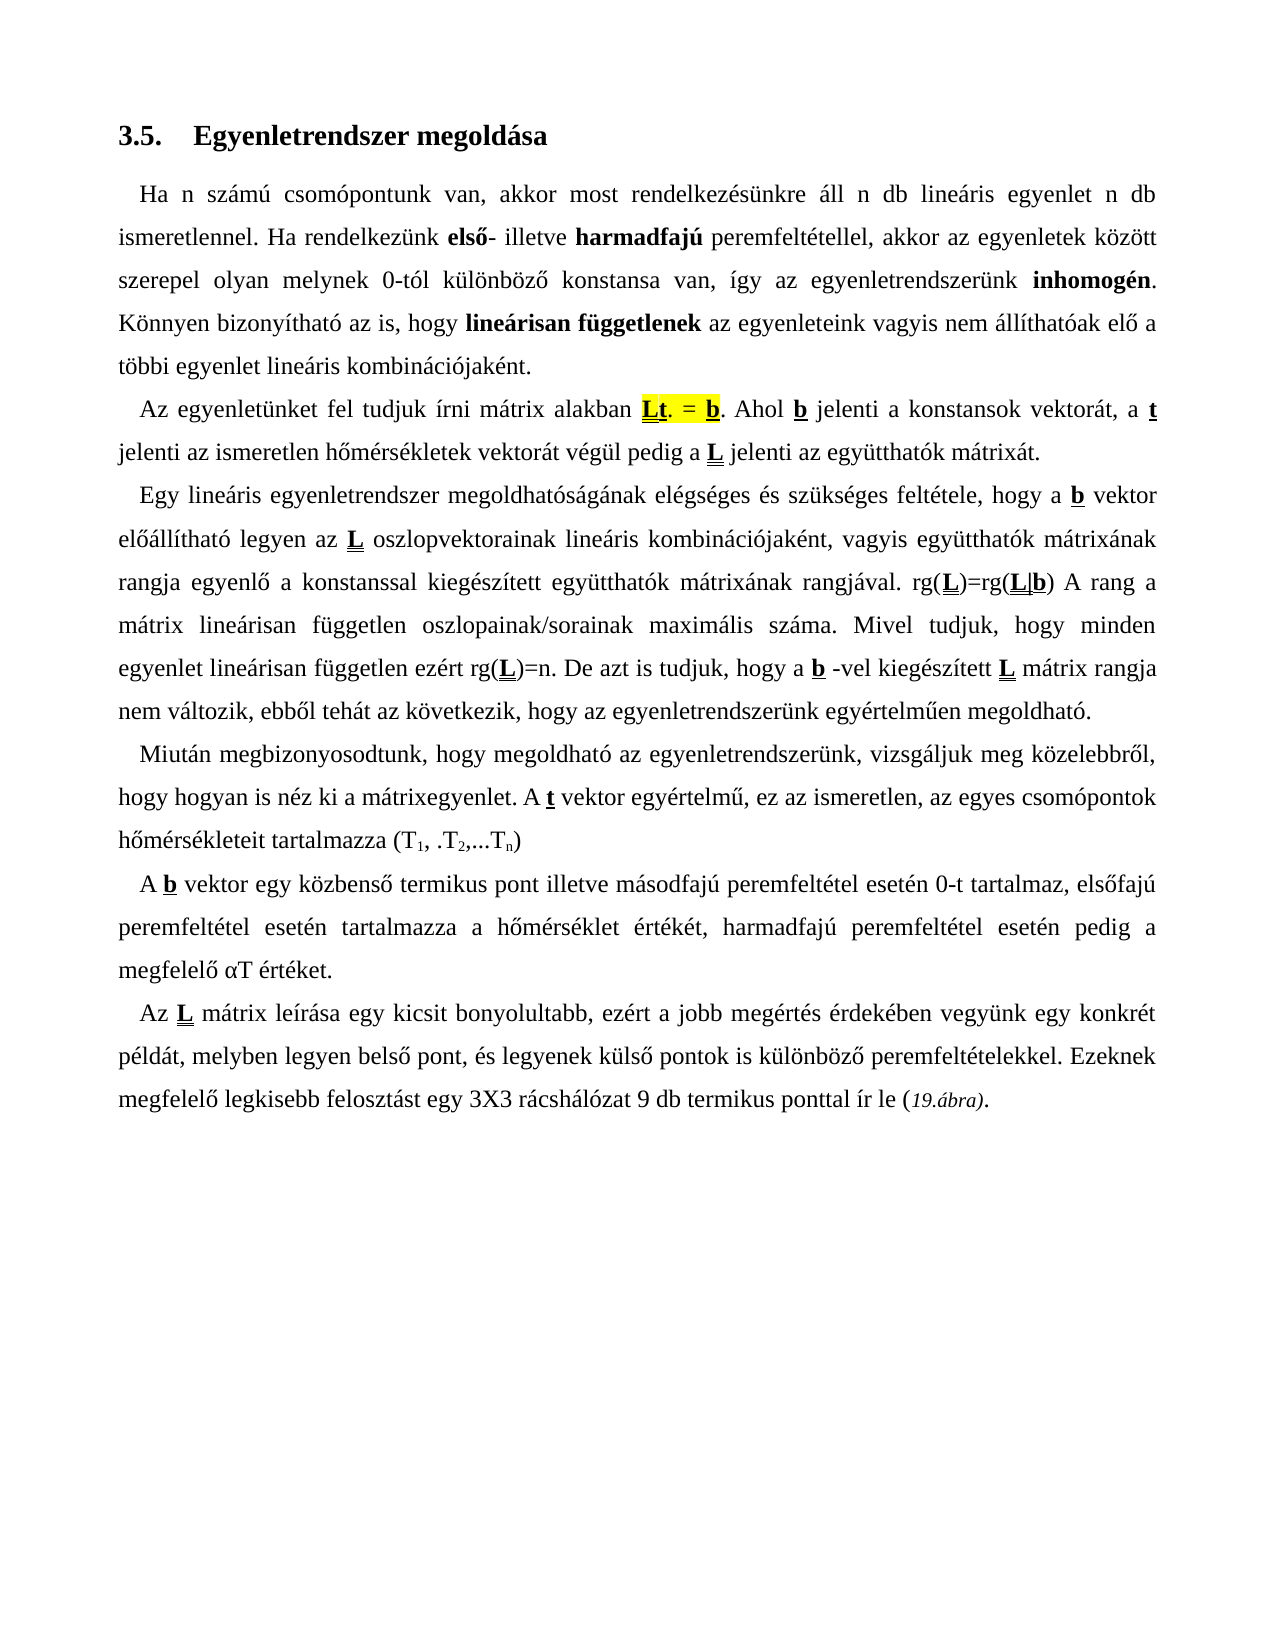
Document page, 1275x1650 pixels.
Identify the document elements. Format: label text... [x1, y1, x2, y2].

text Egy lineáris egyenletrendszer megoldhatóságának elégséges és szükséges feltétele, hogy a b vektor előállítható legyen az L oszlopvektorainak lineáris kombinációjaként, vagyis együtthatók mátrixának rangja egyenlő a konstanssal kiegészített együtthatók mátrixának rangjával. rg(L)=rg(L|b) A rang a mátrix lineárisan független oszlopainak/sorainak maximális száma. Mivel tudjuk, hogy minden egyenlet lineárisan független ezért rg(L)=n. De azt is tudjuk, hogy a b -vel kiegészített L mátrix rangja nem változik, ebből tehát az következik, hogy az egyenletrendszerünk egyértelműen megoldható. [118, 481, 1157, 725]
text Ha n számú csomópontunk van, akkor most rendelkezésünkre áll n db lineáris egyenlet n db ismeretlennel. Ha rendelkezünk első- illetve harmadfajú peremfeltétellel, akkor az egyenletek között szerepel olyan melynek 0-tól különböző konstansa van, így az egyenletrendszerünk inhomogén. Könnyen bizonyítható az is, hogy lineárisan függetlenek az egyenleteink vagyis nem állíthatóak elő a többi egyenlet lineáris kombinációjaként. [118, 179, 1157, 380]
text Miután megbizonyosodtunk, hogy megoldható az egyenletrendszerünk, vizsgáljuk meg közelebbről, hogy hogyan is néz ki a mátrixegyenlet. A t vektor egyértelmű, ez az ismeretlen, az egyes csomópontok hőmérsékleteit tartalmazza (T1, .T2,...Tn) [118, 739, 1157, 854]
text Az L mátrix leírása egy kicsit bonyolultabb, ezért a jobb megértés érdekében vegyünk egy konkrét példát, melyben legyen belső pont, és legyenek külső pontok is különböző peremfeltételekkel. Ezeknek megfelelő legkisebb felosztást egy 3X3 rácshálózat 9 db termikus ponttal ír le (19.ábra). [118, 998, 1157, 1113]
text A b vektor egy közbenső termikus pont illetve másodfajú peremfeltétel esetén 0-t tartalmaz, elsőfajú peremfeltétel esetén tartalmazza a hőmérséklet értékét, harmadfajú peremfeltétel esetén pedig a megfelelő αT értéket. [118, 869, 1157, 984]
subtitle Egyenletrendszer megoldása [118, 118, 1157, 152]
text Az egyenletünket fel tudjuk írni mátrix alakban Lt. = b. Ahol b jelenti a konstansok vektorát, a t jelenti az ismeretlen hőmérsékletek vektorát végül pedig a L jelenti az együtthatók mátrixát. [118, 394, 1157, 466]
